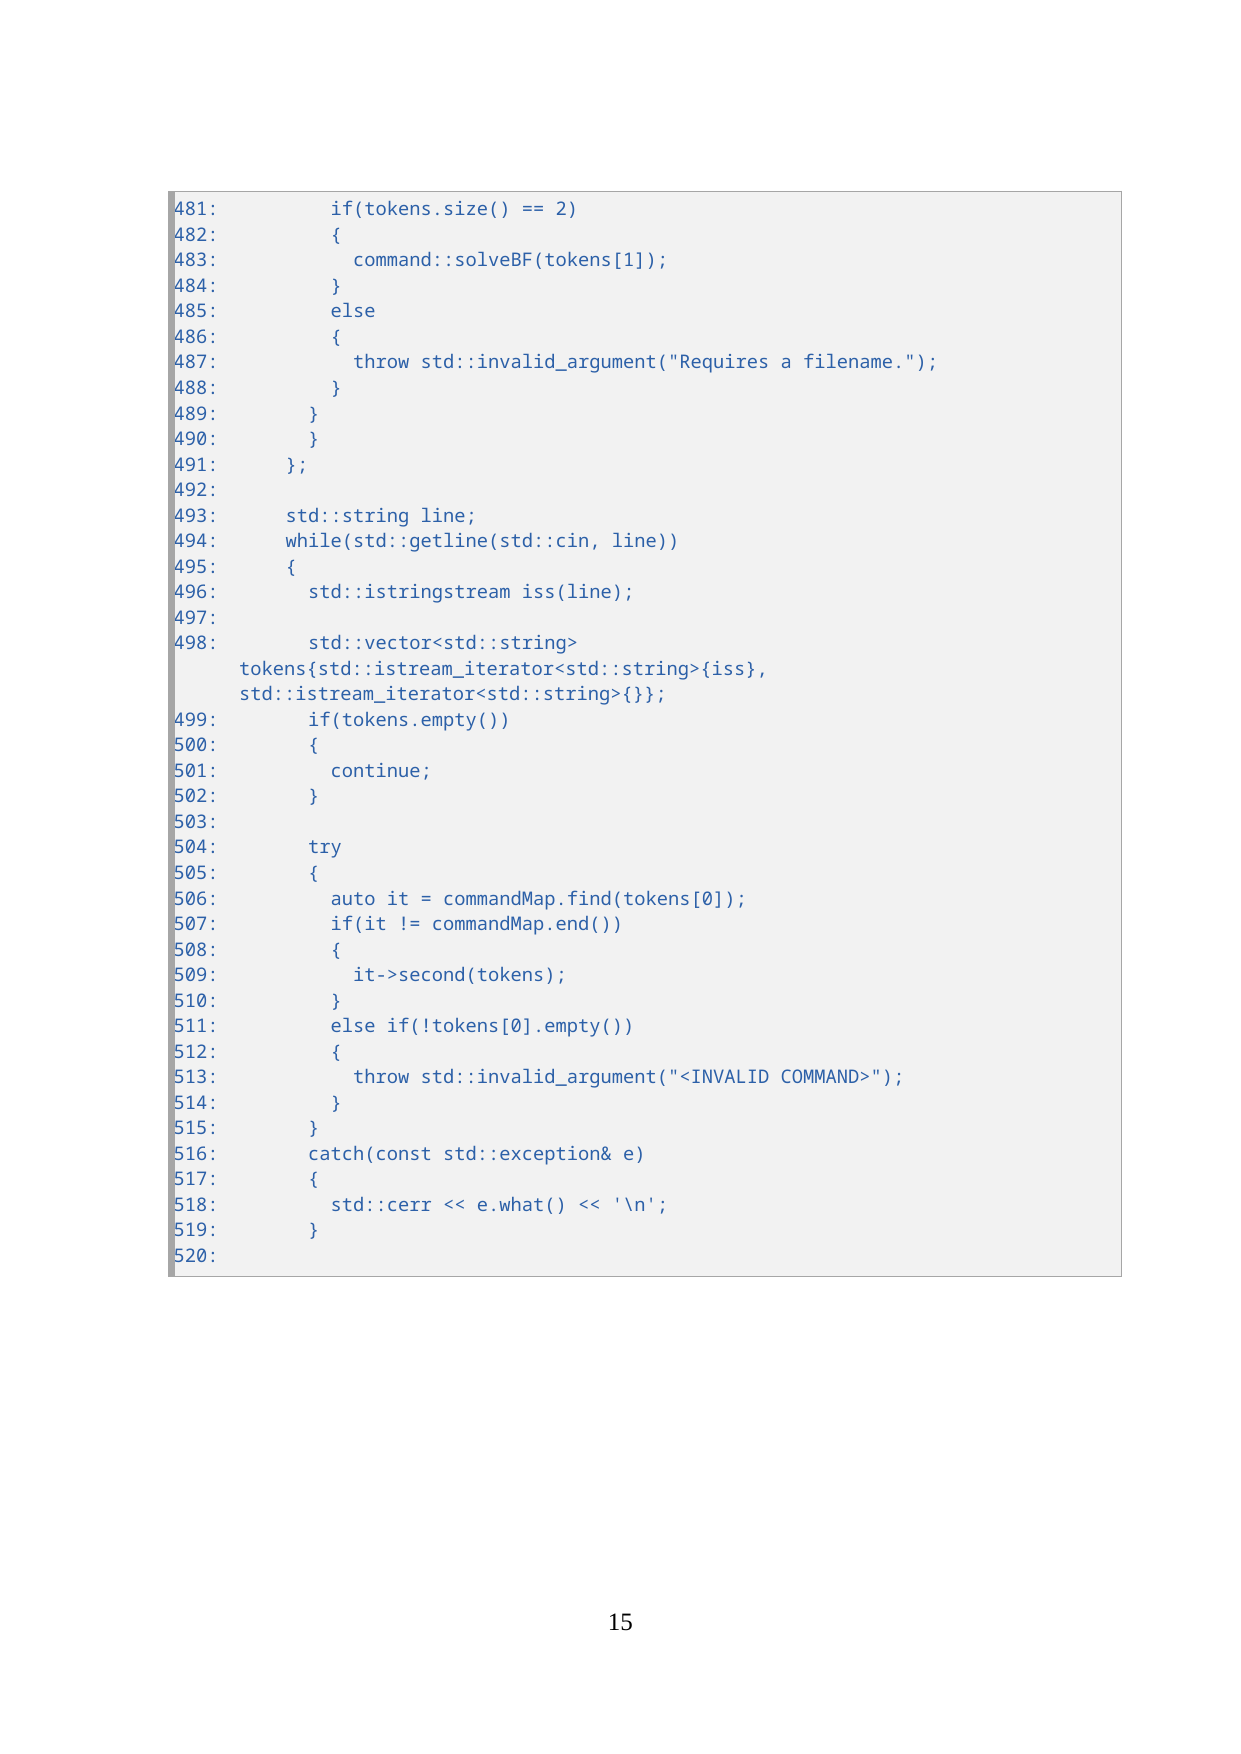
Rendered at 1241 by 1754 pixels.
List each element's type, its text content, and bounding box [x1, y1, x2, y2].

list while(std::getline(std::cin, line)) [175, 522, 1121, 548]
list } [175, 1109, 1121, 1135]
list continue; [175, 752, 1121, 777]
list { [175, 318, 1121, 344]
list else if(!tokens[0].empty()) [175, 1007, 1121, 1033]
list { [175, 854, 1121, 879]
list { [175, 931, 1121, 956]
list if(it != commandMap.end()) [175, 905, 1121, 931]
list std::string line; [175, 497, 1121, 522]
list throw std::invalid_argument("Requires a filename."); [175, 344, 1121, 369]
list { [175, 726, 1121, 752]
list } [175, 1211, 1121, 1237]
list try [175, 828, 1121, 854]
list if(tokens.empty()) [175, 701, 1121, 726]
list std::istringstream iss(line); [175, 573, 1121, 599]
list } [175, 420, 1121, 446]
list auto it = commandMap.find(tokens[0]); [175, 879, 1121, 905]
list { [175, 1160, 1121, 1186]
list it->second(tokens); [175, 956, 1121, 982]
list } [175, 267, 1121, 293]
list { [175, 1033, 1121, 1058]
list } [175, 982, 1121, 1007]
list } [175, 369, 1121, 395]
list throw std::invalid_argument("<INVALID COMMAND>"); [175, 1058, 1121, 1084]
list command::solveBF(tokens[1]); [175, 242, 1121, 267]
list } [175, 395, 1121, 420]
list { [175, 548, 1121, 573]
list { [175, 216, 1121, 242]
list } [175, 1084, 1121, 1109]
list }; [175, 446, 1121, 471]
list std::cerr << e.what() << '\n'; [175, 1186, 1121, 1211]
list catch(const std::exception& e) [175, 1135, 1121, 1160]
list } [175, 777, 1121, 803]
list std::vector<std::string> tokens{std::istream_iterator<std::string>{iss}, std::istream_iterator<std::string>{}}; [175, 624, 1121, 701]
list else [175, 293, 1121, 318]
list if(tokens.size() == 2) [175, 192, 1121, 216]
